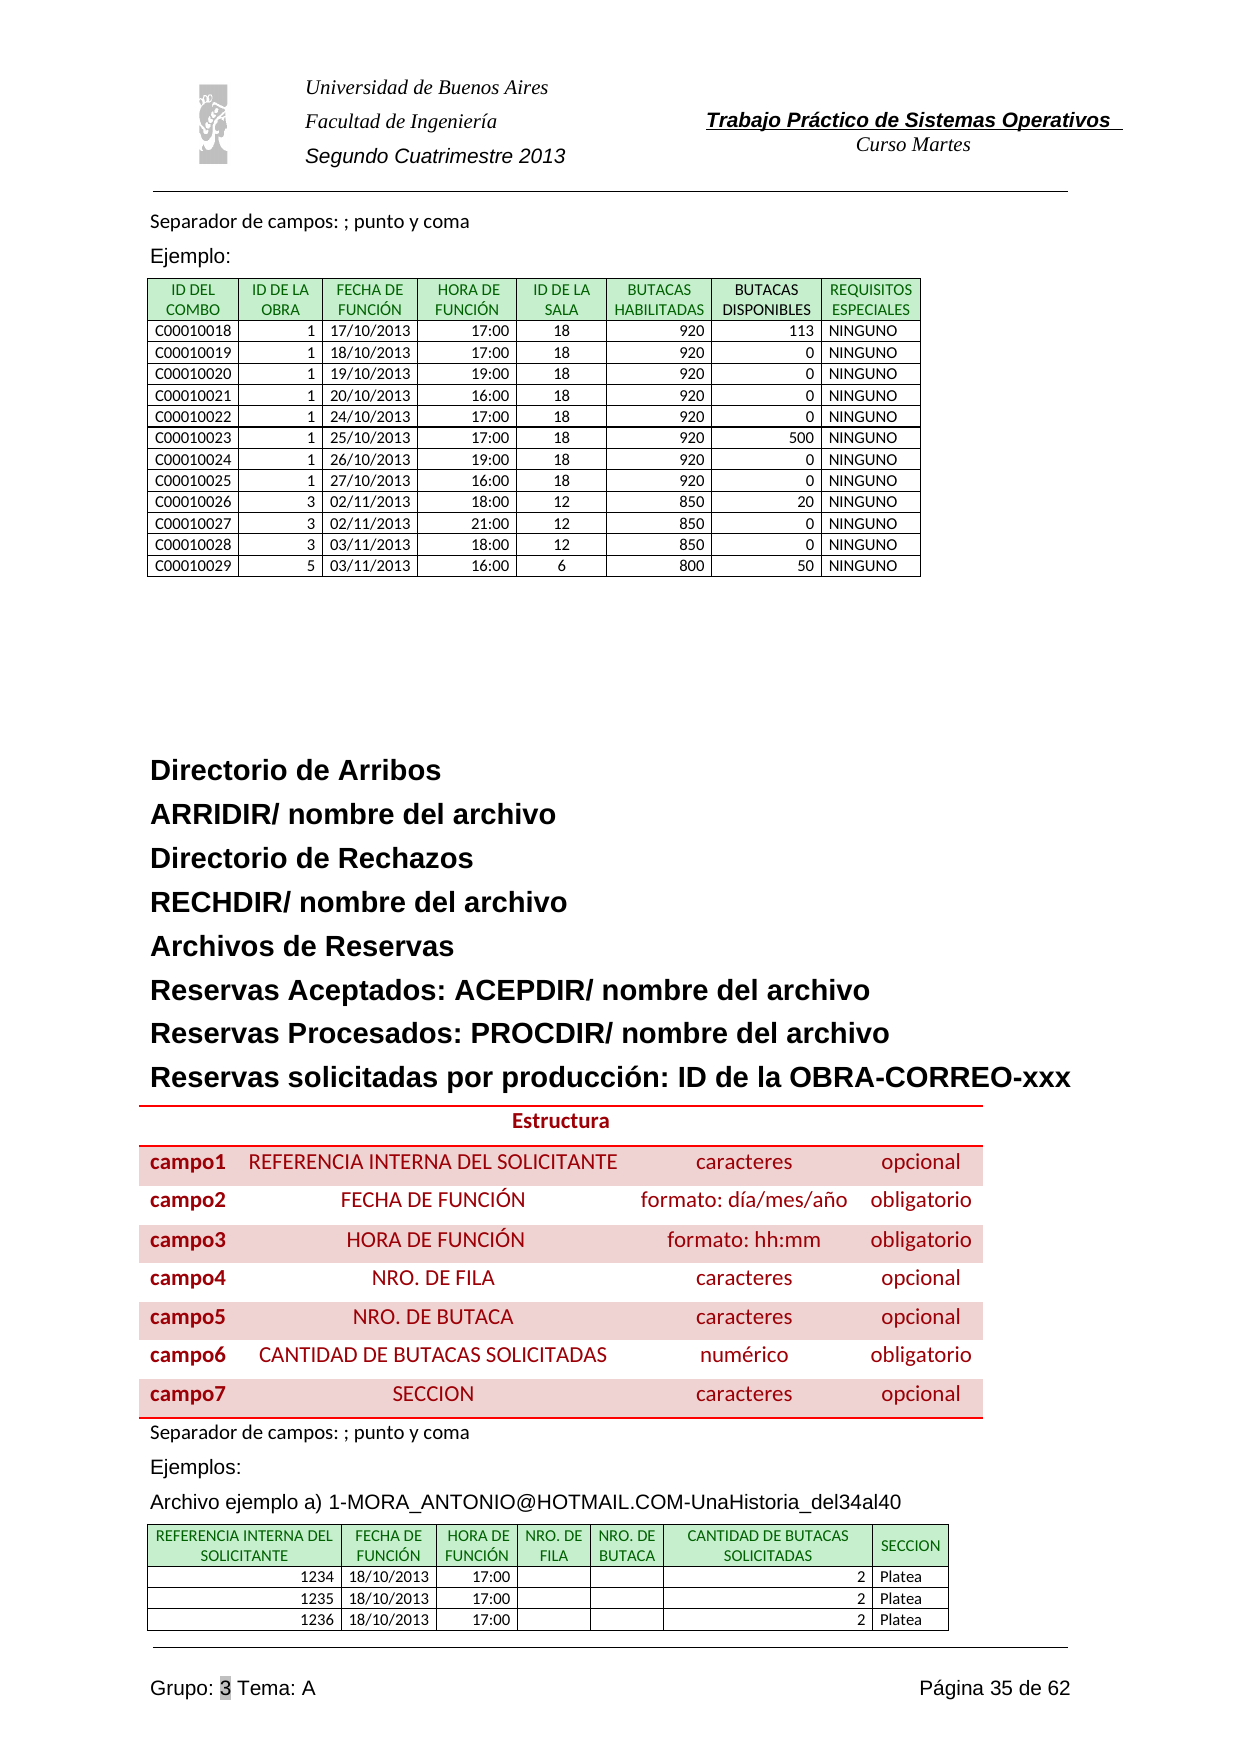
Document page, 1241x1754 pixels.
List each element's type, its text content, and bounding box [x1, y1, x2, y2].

table_header ID DEL COMBO [148, 279, 238, 320]
text Directorio de Rechazos [150, 841, 1090, 874]
text Separador de campos: ; punto y coma [150, 208, 1090, 233]
table_cell 18 [517, 470, 606, 491]
table_header NRO. DE BUTACA [591, 1525, 663, 1566]
table_cell NINGUNO [822, 385, 920, 405]
table_cell 18:00 [418, 492, 516, 512]
table_cell C00010024 [148, 449, 238, 469]
table_cell 0 [712, 385, 821, 405]
table_cell 5 [239, 556, 322, 576]
table_cell 18 [517, 364, 606, 384]
table_header ID DE LA OBRA [239, 279, 322, 320]
table_cell 18/10/2013 [342, 1609, 436, 1630]
table_cell CANTIDAD DE BUTACAS SOLICITADAS [237, 1340, 629, 1379]
table_cell 1 [239, 364, 322, 384]
table_cell [591, 1567, 663, 1587]
table_cell [518, 1588, 590, 1608]
table_cell 1 [239, 385, 322, 405]
text RECHDIR/ nombre del archivo [150, 885, 1090, 918]
text Reservas Procesados: PROCDIR/ nombre del archivo [150, 1017, 1090, 1050]
table_cell 50 [712, 556, 821, 576]
table_cell 18/10/2013 [342, 1567, 436, 1587]
table_cell NINGUNO [822, 470, 920, 491]
table_cell 1 [239, 470, 322, 491]
text Separador de campos: ; punto y coma [150, 1419, 1090, 1445]
table_cell 17/10/2013 [323, 321, 417, 341]
table_cell NINGUNO [822, 342, 920, 362]
table_cell 17:00 [437, 1567, 517, 1587]
table_header CANTIDAD DE BUTACAS SOLICITADAS [664, 1525, 872, 1566]
table_cell Platea [873, 1609, 948, 1630]
picture [198, 82, 231, 166]
table_cell 18/10/2013 [323, 342, 417, 362]
table_cell 920 [607, 406, 711, 426]
table_cell 500 [712, 428, 821, 448]
table_cell 19:00 [418, 364, 516, 384]
table_header NRO. DE FILA [518, 1525, 590, 1566]
table_cell C00010022 [148, 406, 238, 426]
table_header REFERENCIA INTERNA DEL SOLICITANTE [148, 1525, 341, 1566]
table_cell 17:00 [418, 406, 516, 426]
table_cell 18 [517, 321, 606, 341]
text ARRIDIR/ nombre del archivo [150, 797, 1090, 830]
table_cell 3 [239, 492, 322, 512]
table_cell formato: hh:mm [629, 1225, 859, 1263]
table_cell 16:00 [418, 470, 516, 491]
table_cell 0 [712, 406, 821, 426]
table_cell C00010018 [148, 321, 238, 341]
table_cell 18 [517, 342, 606, 362]
table_cell C00010029 [148, 556, 238, 576]
table_cell 16:00 [418, 385, 516, 405]
table_cell campo5 [139, 1302, 237, 1340]
table_cell 18 [517, 385, 606, 405]
table_cell numérico [629, 1340, 859, 1379]
table_cell NINGUNO [822, 534, 920, 554]
table_cell campo7 [139, 1379, 237, 1417]
table_cell NINGUNO [822, 428, 920, 448]
text Reservas solicitadas por producción: ID de la OBRA-CORREO-xxx [150, 1061, 1090, 1094]
table_cell 800 [607, 556, 711, 576]
table_cell 20 [712, 492, 821, 512]
table_cell opcional [859, 1379, 983, 1417]
table_cell formato: día/mes/año [629, 1186, 859, 1225]
table_cell 920 [607, 449, 711, 469]
table_cell 12 [517, 513, 606, 533]
table_cell SECCION [237, 1379, 629, 1417]
table_cell 850 [607, 492, 711, 512]
table_cell opcional [859, 1147, 983, 1186]
table_cell C00010020 [148, 364, 238, 384]
table_cell campo2 [139, 1186, 237, 1225]
table_cell 0 [712, 342, 821, 362]
table_cell 1 [239, 406, 322, 426]
table_cell C00010028 [148, 534, 238, 554]
table_cell 18 [517, 428, 606, 448]
table_cell 17:00 [418, 342, 516, 362]
table_cell 19:00 [418, 449, 516, 469]
table_header SECCION [873, 1525, 948, 1566]
table_cell NINGUNO [822, 556, 920, 576]
table_header FECHA DE FUNCIÓN [342, 1525, 436, 1566]
table_cell caracteres [629, 1302, 859, 1340]
table_cell 18 [517, 406, 606, 426]
table_cell 0 [712, 534, 821, 554]
text Ejemplo: [150, 244, 1090, 268]
table_cell 02/11/2013 [323, 513, 417, 533]
table_cell 02/11/2013 [323, 492, 417, 512]
table_cell opcional [859, 1264, 983, 1302]
table_cell 1 [239, 321, 322, 341]
table_cell 1235 [148, 1588, 341, 1608]
table_cell [591, 1609, 663, 1630]
table_header HORA DE FUNCIÓN [437, 1525, 517, 1566]
table_cell 2 [664, 1609, 872, 1630]
table_cell campo4 [139, 1264, 237, 1302]
table_cell obligatorio [859, 1225, 983, 1263]
table_cell NINGUNO [822, 492, 920, 512]
table_header BUTACAS DISPONIBLES [712, 279, 821, 320]
table_cell 20/10/2013 [323, 385, 417, 405]
table_cell [518, 1567, 590, 1587]
table_cell 920 [607, 385, 711, 405]
table_cell 19/10/2013 [323, 364, 417, 384]
table_cell 2 [664, 1567, 872, 1587]
table_cell NINGUNO [822, 321, 920, 341]
table_cell 1234 [148, 1567, 341, 1587]
table_cell C00010026 [148, 492, 238, 512]
table_cell 03/11/2013 [323, 556, 417, 576]
table_cell 24/10/2013 [323, 406, 417, 426]
table_cell 3 [239, 534, 322, 554]
table_header BUTACAS HABILITADAS [607, 279, 711, 320]
table_cell 18:00 [418, 534, 516, 554]
table_cell 920 [607, 428, 711, 448]
table_cell 6 [517, 556, 606, 576]
table_cell 27/10/2013 [323, 470, 417, 491]
table_cell 850 [607, 513, 711, 533]
table_cell REFERENCIA INTERNA DEL SOLICITANTE [237, 1147, 629, 1186]
table_cell NINGUNO [822, 513, 920, 533]
table_cell [518, 1609, 590, 1630]
table_cell opcional [859, 1302, 983, 1340]
table_cell 3 [239, 513, 322, 533]
table_cell 26/10/2013 [323, 449, 417, 469]
table_cell NRO. DE FILA [237, 1264, 629, 1302]
table_cell campo3 [139, 1225, 237, 1263]
table_cell 17:00 [437, 1609, 517, 1630]
table_cell C00010025 [148, 470, 238, 491]
table_cell 17:00 [418, 428, 516, 448]
table_cell C00010023 [148, 428, 238, 448]
table_cell 1 [239, 449, 322, 469]
table_cell NINGUNO [822, 449, 920, 469]
table_cell 0 [712, 470, 821, 491]
table_cell [591, 1588, 663, 1608]
text Archivos de Reservas [150, 929, 1090, 962]
table_cell 850 [607, 534, 711, 554]
table_cell 920 [607, 364, 711, 384]
text Reservas Aceptados: ACEPDIR/ nombre del archivo [150, 973, 1090, 1006]
table_cell Platea [873, 1567, 948, 1587]
table_cell 0 [712, 449, 821, 469]
table_cell 21:00 [418, 513, 516, 533]
table_cell 2 [664, 1588, 872, 1608]
text Directorio de Arribos [150, 753, 1090, 786]
text Archivo ejemplo a) 1-MORA_ANTONIO@HOTMAIL.COM-UnaHistoria_del34al40 [150, 1489, 1090, 1513]
table_cell 1 [239, 428, 322, 448]
table_header REQUISITOS ESPECIALES [822, 279, 920, 320]
table_cell 18 [517, 449, 606, 469]
table_cell campo6 [139, 1340, 237, 1379]
table_cell caracteres [629, 1264, 859, 1302]
table_cell 25/10/2013 [323, 428, 417, 448]
table_cell 16:00 [418, 556, 516, 576]
table_cell NRO. DE BUTACA [237, 1302, 629, 1340]
table_cell C00010027 [148, 513, 238, 533]
table_cell NINGUNO [822, 406, 920, 426]
table_cell 113 [712, 321, 821, 341]
table_cell HORA DE FUNCIÓN [237, 1225, 629, 1263]
table_cell obligatorio [859, 1340, 983, 1379]
table_cell 1236 [148, 1609, 341, 1630]
table_cell 1 [239, 342, 322, 362]
table_cell 17:00 [418, 321, 516, 341]
table_cell NINGUNO [822, 364, 920, 384]
table_cell Platea [873, 1588, 948, 1608]
table_cell 920 [607, 321, 711, 341]
table_cell 0 [712, 364, 821, 384]
table_cell obligatorio [859, 1186, 983, 1225]
table_header ID DE LA SALA [517, 279, 606, 320]
table_cell 920 [607, 470, 711, 491]
text Ejemplos: [150, 1455, 1090, 1479]
table_cell C00010021 [148, 385, 238, 405]
table_cell caracteres [629, 1379, 859, 1417]
table_cell 03/11/2013 [323, 534, 417, 554]
table_cell 18/10/2013 [342, 1588, 436, 1608]
table_cell 0 [712, 513, 821, 533]
table_header Estructura [139, 1107, 983, 1145]
table_cell campo1 [139, 1147, 237, 1186]
table_cell 12 [517, 492, 606, 512]
table_header FECHA DE FUNCIÓN [323, 279, 417, 320]
table_cell C00010019 [148, 342, 238, 362]
table_cell 920 [607, 342, 711, 362]
table_cell caracteres [629, 1147, 859, 1186]
table_cell FECHA DE FUNCIÓN [237, 1186, 629, 1225]
table_cell 12 [517, 534, 606, 554]
table_header HORA DE FUNCIÓN [418, 279, 516, 320]
table_cell 17:00 [437, 1588, 517, 1608]
